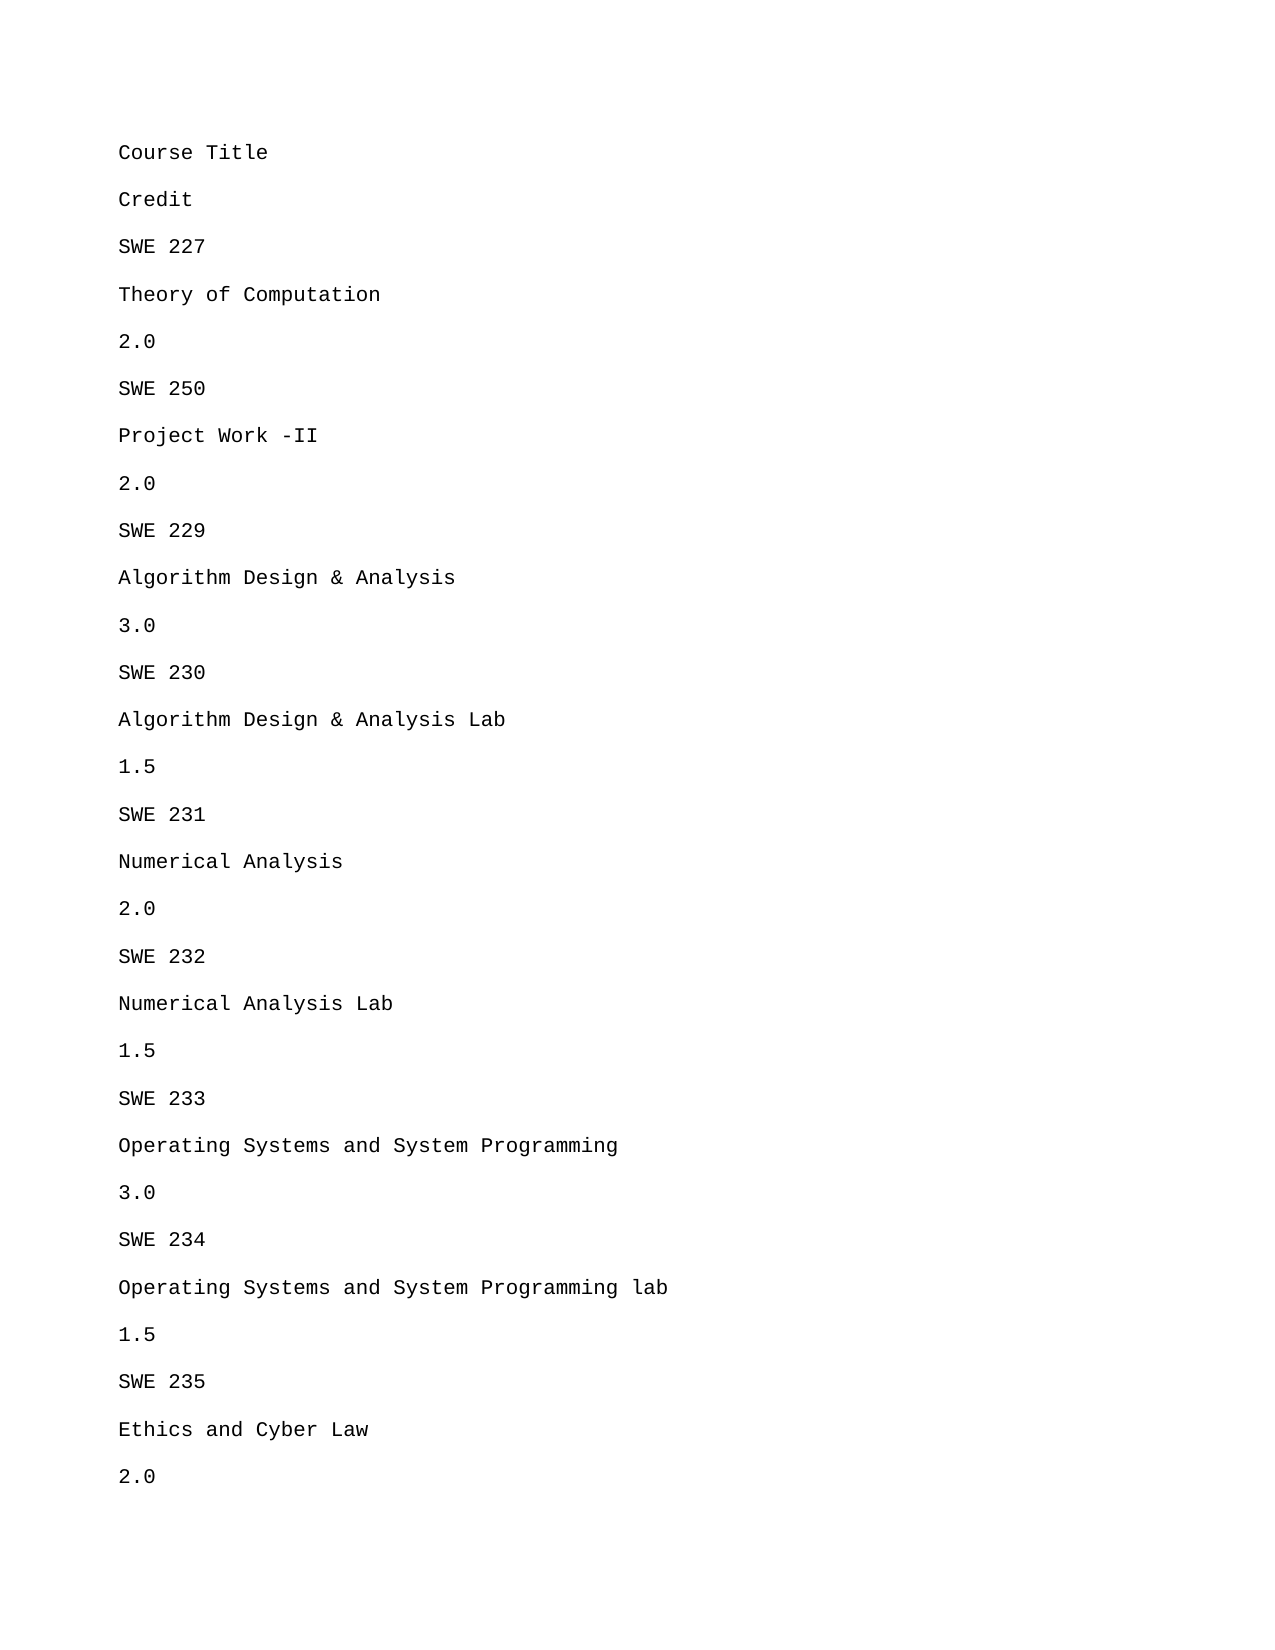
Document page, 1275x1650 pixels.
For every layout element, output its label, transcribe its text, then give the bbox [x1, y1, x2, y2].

text SWE 229 [118, 520, 1157, 544]
text SWE 231 [118, 804, 1157, 827]
text 2.0 [118, 331, 1157, 354]
text Theory of Computation [118, 284, 1157, 307]
text Algorithm Design & Analysis Lab [118, 709, 1157, 733]
text Ethics and Cyber Law [118, 1419, 1157, 1442]
text SWE 227 [118, 236, 1157, 260]
text Operating Systems and System Programming [118, 1135, 1157, 1158]
text Algorithm Design & Analysis [118, 567, 1157, 591]
text SWE 250 [118, 378, 1157, 402]
text 2.0 [118, 898, 1157, 922]
text 3.0 [118, 1182, 1157, 1206]
text Operating Systems and System Programming lab [118, 1277, 1157, 1300]
text 2.0 [118, 1466, 1157, 1489]
text 1.5 [118, 1324, 1157, 1348]
text SWE 234 [118, 1229, 1157, 1253]
text 2.0 [118, 473, 1157, 496]
text 1.5 [118, 1040, 1157, 1064]
text 1.5 [118, 757, 1157, 780]
text 3.0 [118, 615, 1157, 638]
text Project Work -II [118, 426, 1157, 449]
text Course Title [118, 142, 1157, 165]
text Numerical Analysis [118, 851, 1157, 875]
text Credit [118, 189, 1157, 213]
text SWE 235 [118, 1371, 1157, 1395]
text SWE 232 [118, 946, 1157, 969]
text Numerical Analysis Lab [118, 993, 1157, 1017]
text SWE 230 [118, 662, 1157, 686]
text SWE 233 [118, 1088, 1157, 1111]
